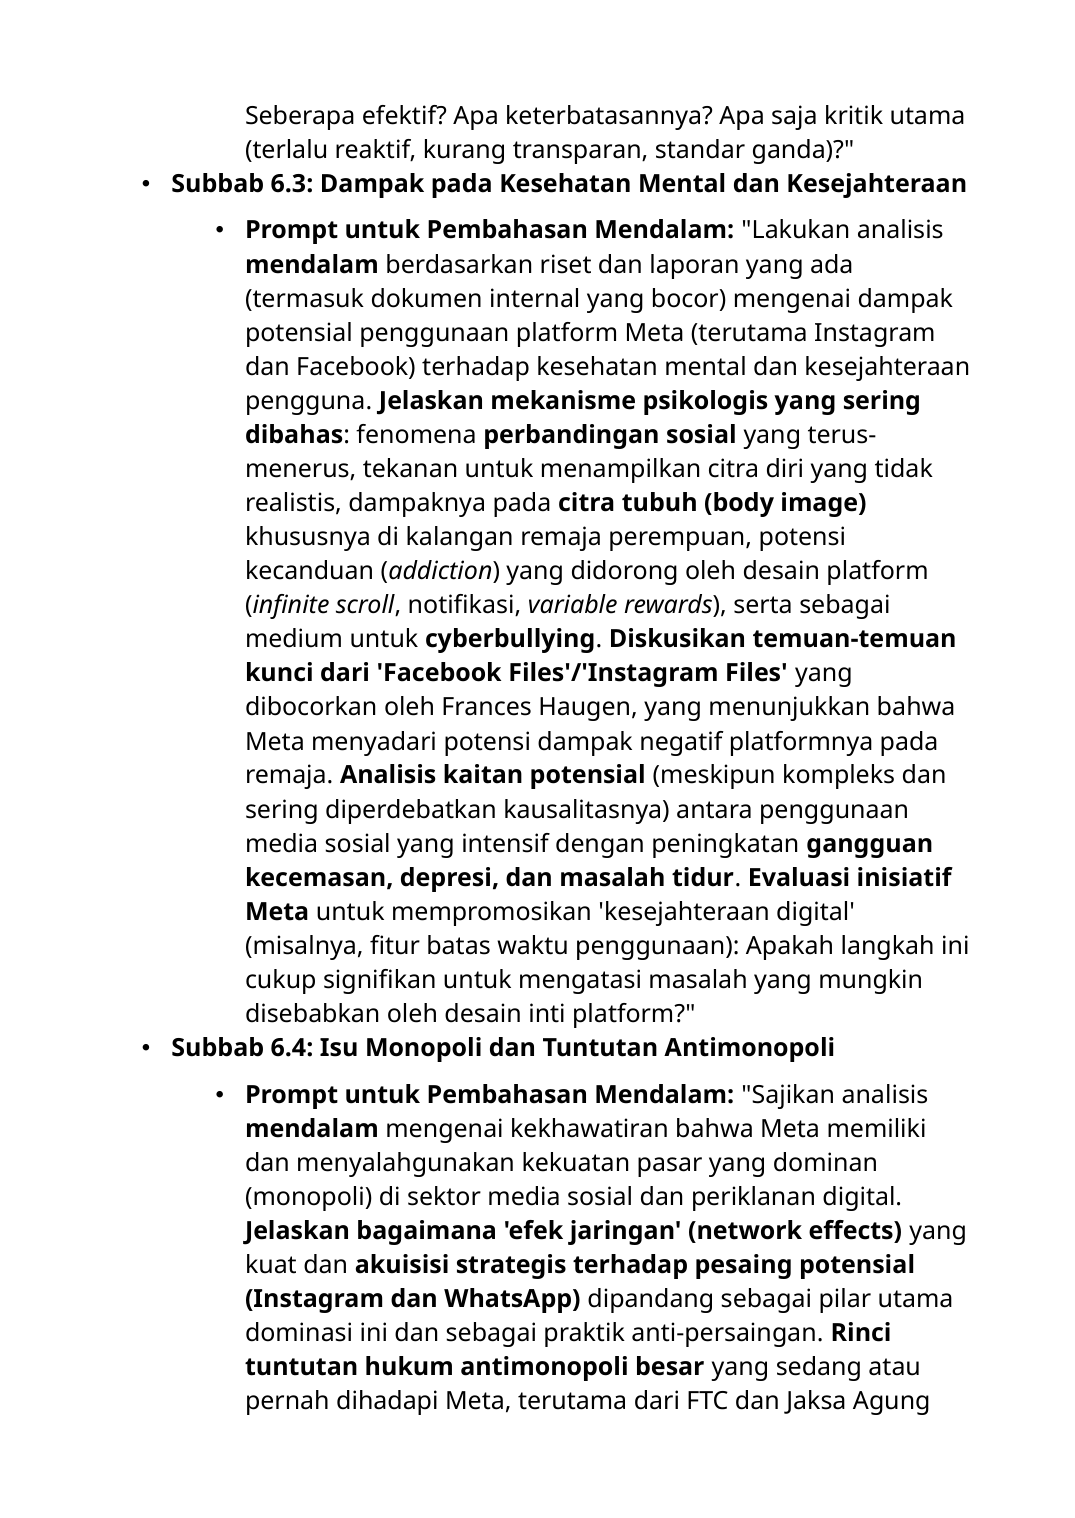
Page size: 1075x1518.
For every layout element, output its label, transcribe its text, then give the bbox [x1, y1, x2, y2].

list Prompt untuk Pembahasan Mendalam: "Sajikan analisis mendalam mengenai kekhawatiran bahwa Meta memiliki dan menyalahgunakan kekuatan pasar yang dominan (monopoli) di sektor media sosial dan periklanan digital. Jelaskan bagaimana 'efek jaringan' (network effects) yang kuat dan akuisisi strategis terhadap pesaing potensial (Instagram dan WhatsApp) dipandang sebagai pilar utama dominasi ini dan sebagai praktik anti-persaingan. Rinci tuntutan hukum antimonopoli besar yang sedang atau pernah dihadapi Meta, terutama dari FTC dan Jaksa Agung [215, 1076, 977, 1417]
list Subbab 6.3: Dampak pada Kesehatan Mental dan Kesejahteraan [142, 166, 977, 200]
list Seberapa efektif? Apa keterbatasannya? Apa saja kritik utama (terlalu reaktif, kurang transparan, standar ganda)?" [215, 97, 977, 166]
list Subbab 6.4: Isu Monopoli dan Tuntutan Antimonopoli [142, 1030, 977, 1064]
list Prompt untuk Pembahasan Mendalam: "Lakukan analisis mendalam berdasarkan riset dan laporan yang ada (termasuk dokumen internal yang bocor) mengenai dampak potensial penggunaan platform Meta (terutama Instagram dan Facebook) terhadap kesehatan mental dan kesejahteraan pengguna. Jelaskan mekanisme psikologis yang sering dibahas: fenomena perbandingan sosial yang terus-menerus, tekanan untuk menampilkan citra diri yang tidak realistis, dampaknya pada citra tubuh (body image) khususnya di kalangan remaja perempuan, potensi kecanduan (addiction) yang didorong oleh desain platform (infinite scroll, notifikasi, variable rewards), serta sebagai medium untuk cyberbullying. Diskusikan temuan-temuan kunci dari 'Facebook Files'/'Instagram Files' yang dibocorkan oleh Frances Haugen, yang menunjukkan bahwa Meta menyadari potensi dampak negatif platformnya pada remaja. Analisis kaitan potensial (meskipun kompleks dan sering diperdebatkan kausalitasnya) antara penggunaan media sosial yang intensif dengan peningkatan gangguan kecemasan, depresi, dan masalah tidur. Evaluasi inisiatif Meta untuk mempromosikan 'kesejahteraan digital' (misalnya, fitur batas waktu penggunaan): Apakah langkah ini cukup signifikan untuk mengatasi masalah yang mungkin disebabkan oleh desain inti platform?" [215, 212, 977, 1030]
